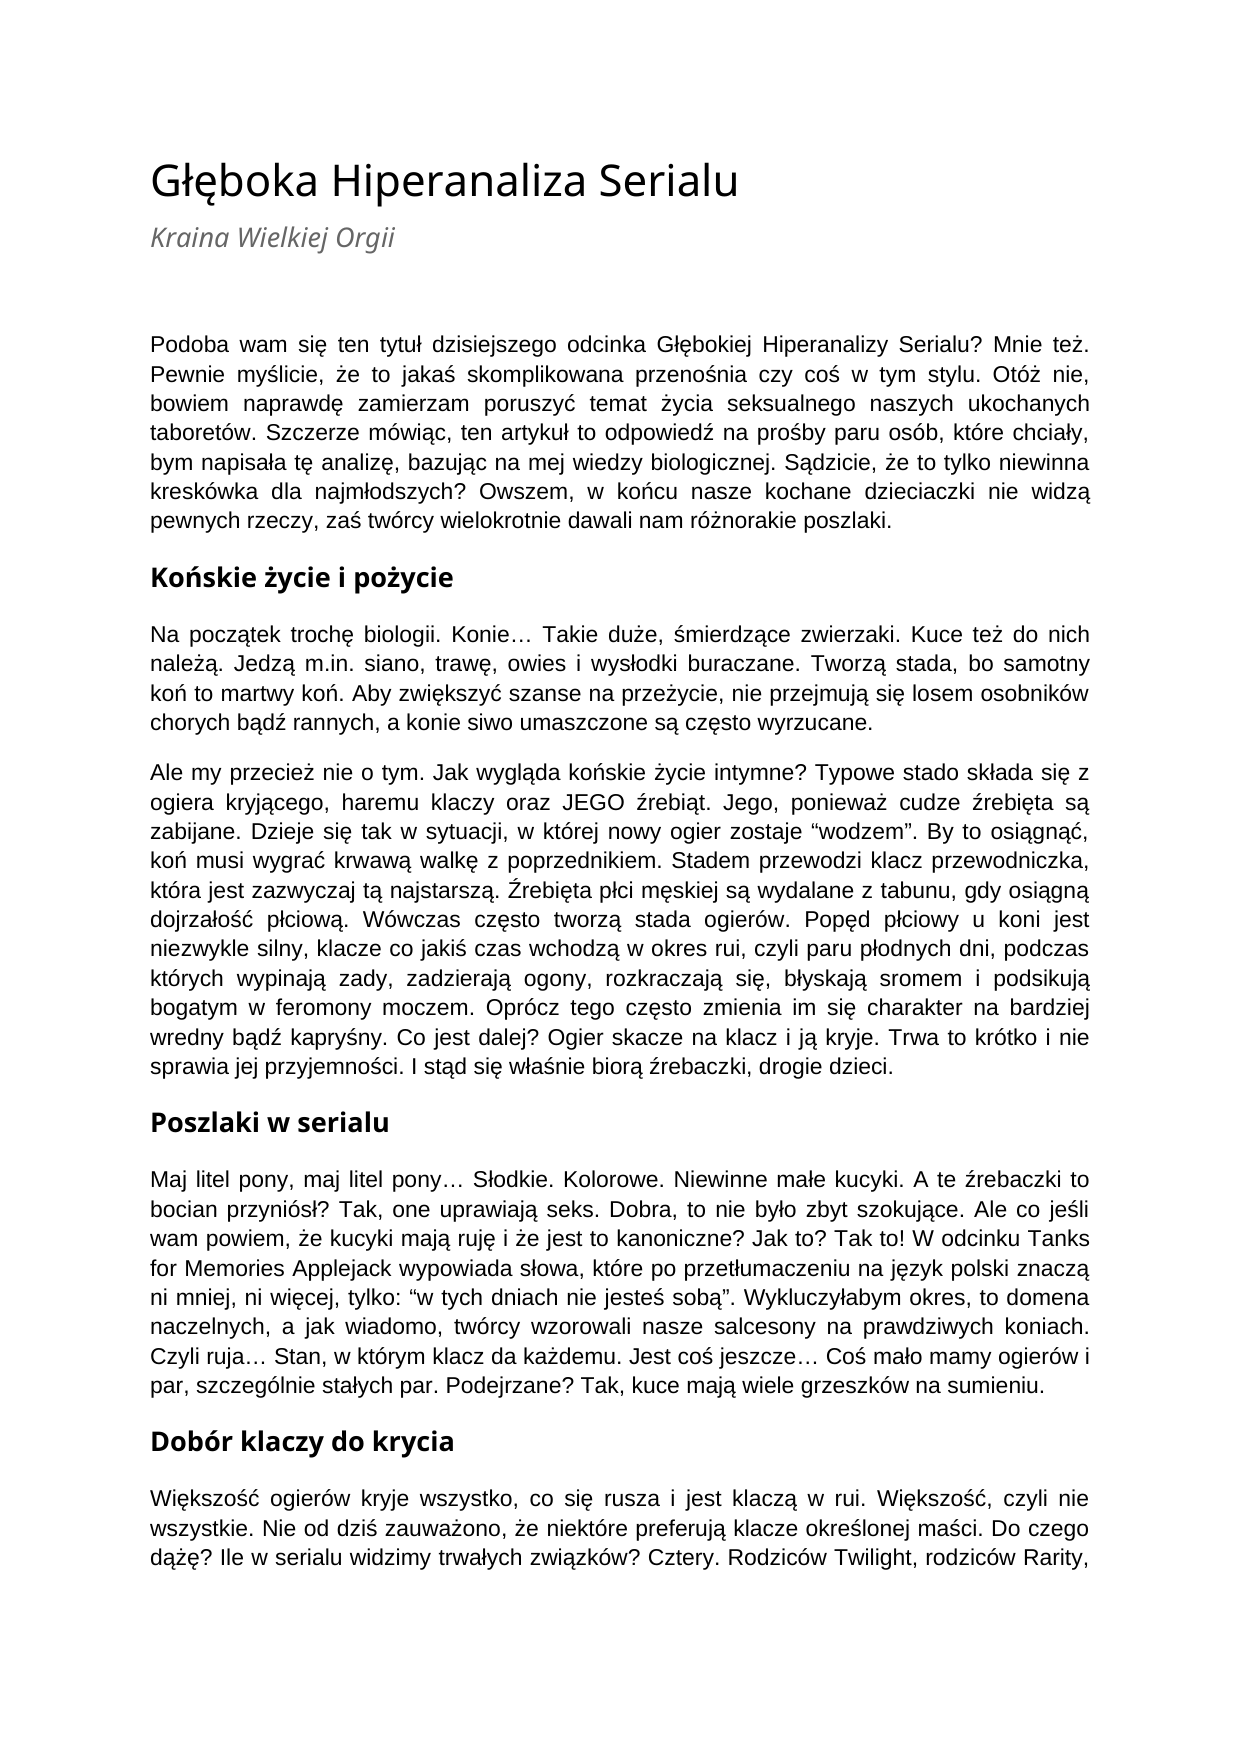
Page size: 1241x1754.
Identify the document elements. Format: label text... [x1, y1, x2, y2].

text Ale my przecież nie o tym. Jak wygląda końskie życie intymne? Typowe stado składa się z ogiera kryjącego, haremu klaczy oraz JEGO źrebiąt. Jego, ponieważ cudze źrebięta są zabijane. Dzieje się tak w sytuacji, w której nowy ogier zostaje “wodzem”. By to osiągnąć, koń musi wygrać krwawą walkę z poprzednikiem. Stadem przewodzi klacz przewodniczka, która jest zazwyczaj tą najstarszą. Źrebięta płci męskiej są wydalane z tabunu, gdy osiągną dojrzałość płciową. Wówczas często tworzą stada ogierów. Popęd płciowy u koni jest niezwykle silny, klacze co jakiś czas wchodzą w okres rui, czyli paru płodnych dni, podczas których wypinają zady, zadzierają ogony, rozkraczają się, błyskają sromem i podsikują bogatym w feromony moczem. Oprócz tego często zmienia im się charakter na bardziej wredny bądź kapryśny. Co jest dalej? Ogier skacze na klacz i ją kryje. Trwa to krótko i nie sprawia jej przyjemności. I stąd się właśnie biorą źrebaczki, drogie dzieci. [150, 760, 1091, 1079]
subtitle Poszlaki w serialu [150, 1104, 1091, 1141]
subtitle Dobór klaczy do krycia [150, 1423, 1091, 1460]
text Większość ogierów kryje wszystko, co się rusza i jest klaczą w rui. Większość, czyli nie wszystkie. Nie od dziś zauważono, że niektóre preferują klacze określonej maści. Do czego dążę? Ile w serialu widzimy trwałych związków? Cztery. Rodziców Twilight, rodziców Rarity, [150, 1486, 1091, 1571]
subtitle Końskie życie i pożycie [150, 558, 1091, 595]
subtitle Kraina Wielkiej Orgii [150, 218, 1091, 255]
text Podoba wam się ten tytuł dzisiejszego odcinka Głębokiej Hiperanalizy Serialu? Mnie też. Pewnie myślicie, że to jakaś skomplikowana przenośnia czy coś w tym stylu. Otóż nie, bowiem naprawdę zamierzam poruszyć temat życia seksualnego naszych ukochanych taboretów. Szczerze mówiąc, ten artykuł to odpowiedź na prośby paru osób, które chciały, bym napisała tę analizę, bazując na mej wiedzy biologicznej. Sądzicie, że to tylko niewinna kreskówka dla najmłodszych? Owszem, w końcu nasze kochane dzieciaczki nie widzą pewnych rzeczy, zaś twórcy wielokrotnie dawali nam różnorakie poszlaki. [150, 332, 1091, 534]
text Maj litel pony, maj litel pony… Słodkie. Kolorowe. Niewinne małe kucyki. A te źrebaczki to bocian przyniósł? Tak, one uprawiają seks. Dobra, to nie było zbyt szokujące. Ale co jeśli wam powiem, że kucyki mają ruję i że jest to kanoniczne? Jak to? Tak to! W odcinku Tanks for Memories Applejack wypowiada słowa, które po przetłumaczeniu na język polski znaczą ni mniej, ni więcej, tylko: “w tych dniach nie jesteś sobą”. Wykluczyłabym okres, to domena naczelnych, a jak wiadomo, twórcy wzorowali nasze salcesony na prawdziwych koniach. Czyli ruja… Stan, w którym klacz da każdemu. Jest coś jeszcze… Coś mało mamy ogierów i par, szczególnie stałych par. Podejrzane? Tak, kuce mają wiele grzeszków na sumieniu. [150, 1167, 1091, 1398]
text Na początek trochę biologii. Konie… Takie duże, śmierdzące zwierzaki. Kuce też do nich należą. Jedzą m.in. siano, trawę, owies i wysłodki buraczane. Tworzą stada, bo samotny koń to martwy koń. Aby zwiększyć szanse na przeżycie, nie przejmują się losem osobników chorych bądź rannych, a konie siwo umaszczone są często wyrzucane. [150, 622, 1091, 735]
title Głęboka Hiperanaliza Serialu [150, 150, 1091, 209]
